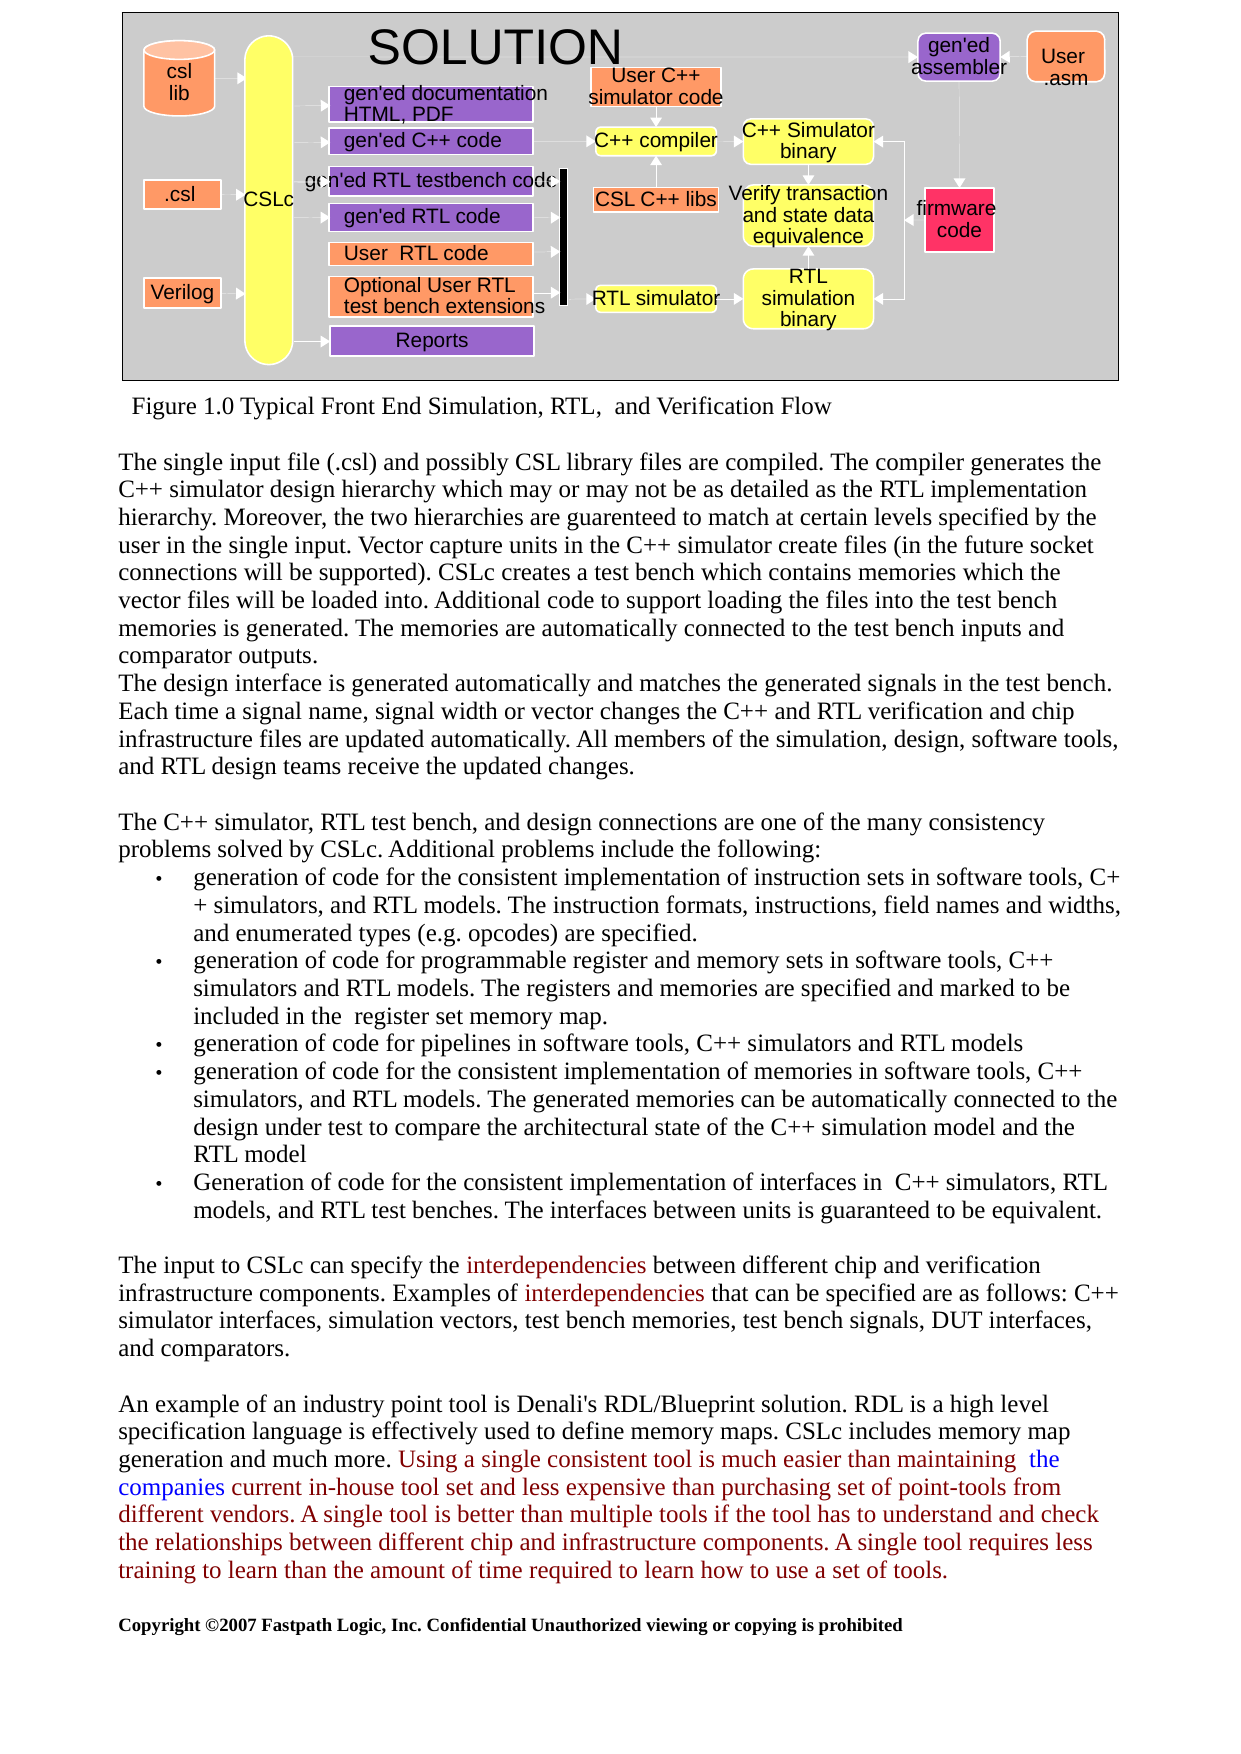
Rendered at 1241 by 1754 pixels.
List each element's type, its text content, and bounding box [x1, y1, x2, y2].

list Generation of code for the consistent implementation of interfaces in C++ simulators, RTL models, and RTL test benches. The interfaces between units is guaranteed to be equivalent. [156, 1168, 1122, 1223]
list generation of code for the consistent implementation of instruction sets in software tools, C++ simulators, and RTL models. The instruction formats, instructions, field names and widths, and enumerated types (e.g. opcodes) are specified. [156, 863, 1122, 946]
text The C++ simulator, RTL test bench, and design connections are one of the many consistency problems solved by CSLc. Additional problems include the following: [118, 808, 1122, 863]
list generation of code for pipelines in software tools, C++ simulators and RTL models [156, 1029, 1122, 1057]
text An example of an industry point tool is Denali's RDL/Blueprint solution. RDL is a high level specification language is effectively used to define memory maps. CSLc includes memory map generation and much more. Using a single consistent tool is much easier than maintaining the companies current in-house tool set and less expensive than purchasing set of point-tools from different vendors. A single tool is better than multiple tools if the tool has to understand and check the relationships between different chip and infrastructure components. A single tool requires less training to learn than the amount of time required to learn how to use a set of tools. [118, 1390, 1122, 1584]
list generation of code for programmable register and memory sets in software tools, C++ simulators and RTL models. The registers and memories are specified and marked to be included in the register set memory map. [156, 946, 1122, 1029]
text The input to CSLc can specify the interdependencies between different chip and verification infrastructure components. Examples of interdependencies that can be specified are as follows: C++ simulator interfaces, simulation vectors, test bench memories, test bench signals, DUT interfaces, and comparators. [118, 1251, 1122, 1362]
list generation of code for the consistent implementation of memories in software tools, C++ simulators, and RTL models. The generated memories can be automatically connected to the design under test to compare the architectural state of the C++ simulation model and the RTL model [156, 1057, 1122, 1168]
text Figure 1.0 Typical Front End Simulation, RTL, and Verification Flow [131, 381, 1109, 420]
text The single input file (.csl) and possibly CSL library files are compiled. The compiler generates the C++ simulator design hierarchy which may or may not be as detailed as the RTL implementation hierarchy. Moreover, the two hierarchies are guarenteed to match at certain levels specified by the user in the single input. Vector capture units in the C++ simulator create files (in the future socket connections will be supported). CSLc creates a test bench which contains memories which the vector files will be loaded into. Additional code to support loading the files into the test bench memories is generated. The memories are automatically connected to the test bench inputs and comparator outputs. [118, 448, 1122, 669]
text [131, 0, 1109, 12]
text The design interface is generated automatically and matches the generated signals in the test bench. Each time a signal name, signal width or vector changes the C++ and RTL verification and chip infrastructure files are updated automatically. All members of the simulation, design, software tools, and RTL design teams receive the updated changes. [118, 669, 1122, 780]
